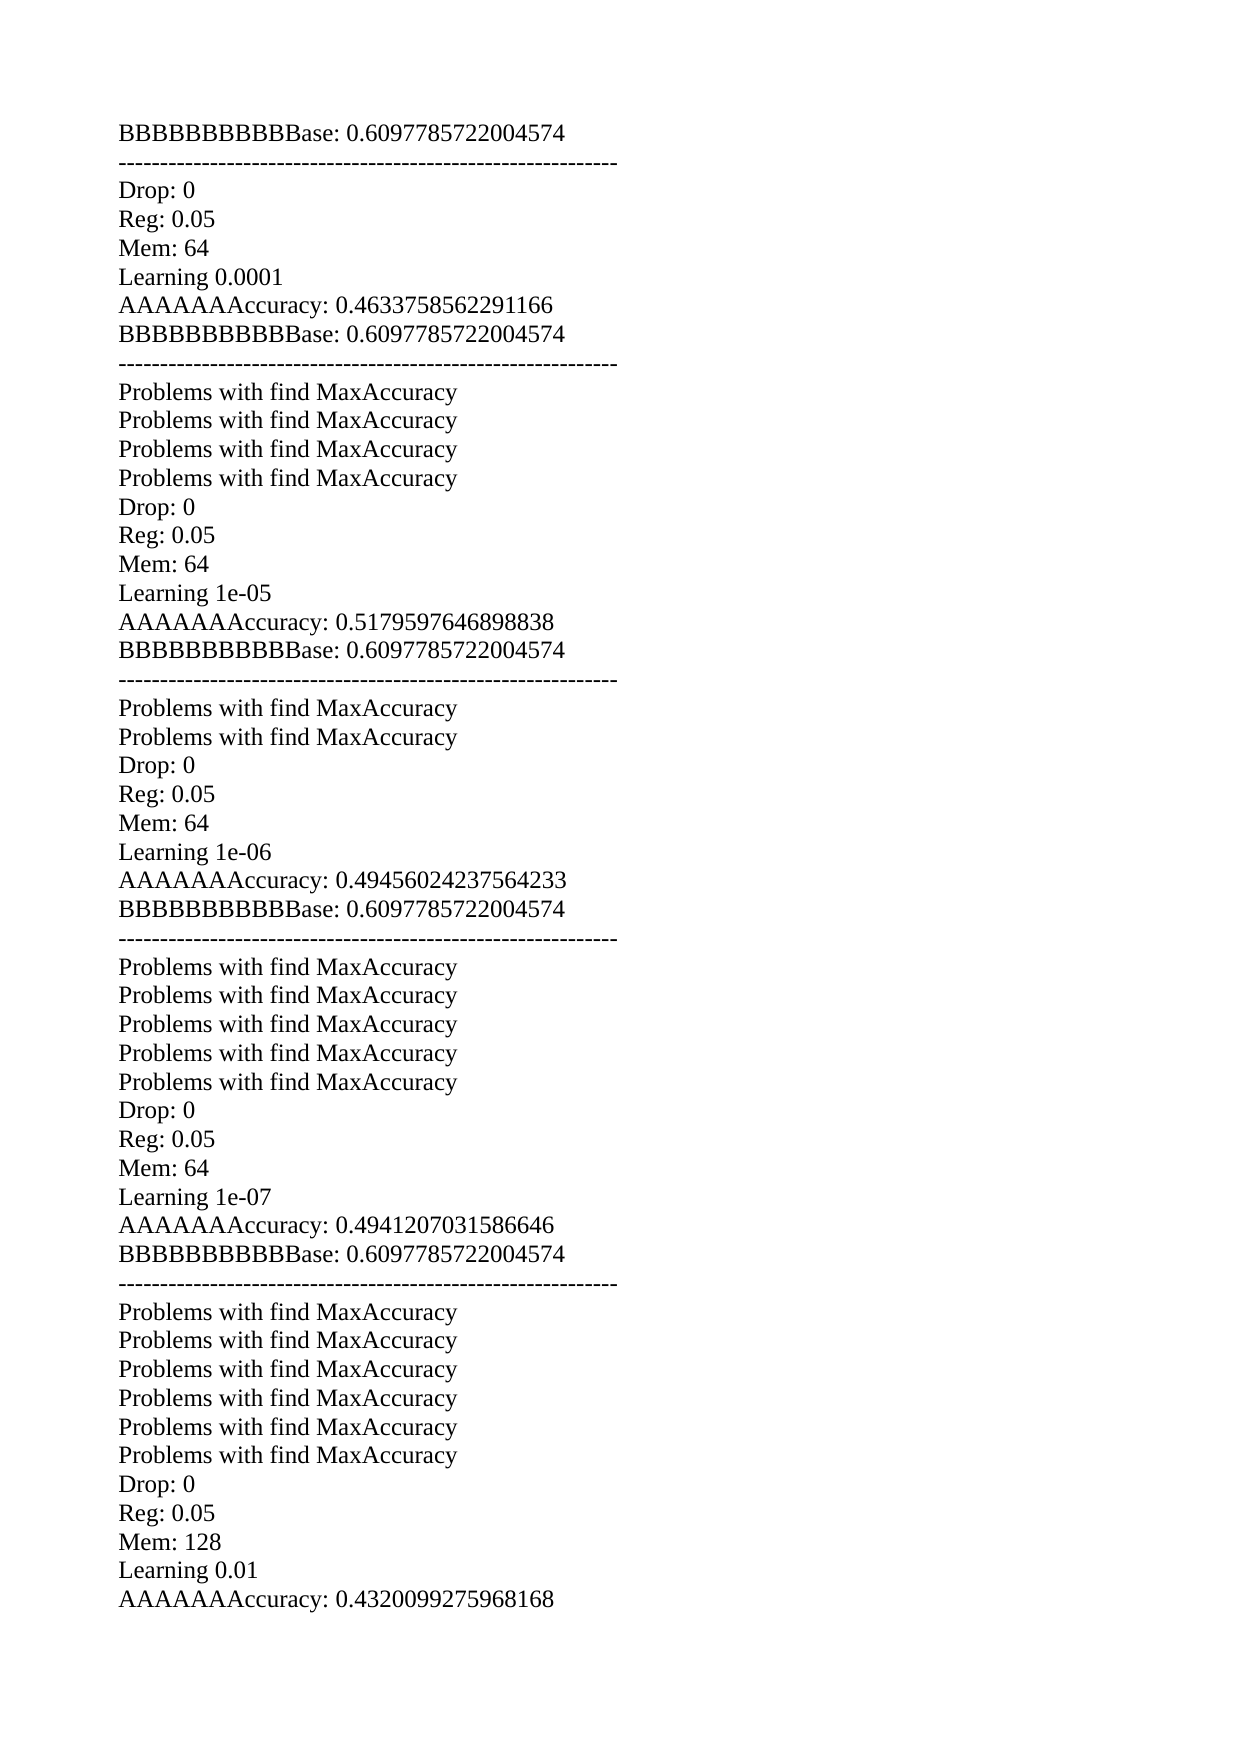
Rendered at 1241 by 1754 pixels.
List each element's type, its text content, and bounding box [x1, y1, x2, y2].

text Problems with find MaxAccuracy [118, 377, 1122, 406]
text ------------------------------------------------------------ [118, 348, 1122, 377]
text Problems with find MaxAccuracy [118, 1383, 1122, 1412]
text Problems with find MaxAccuracy [118, 1326, 1122, 1354]
text ------------------------------------------------------------ [118, 664, 1122, 693]
text Mem: 64 [118, 233, 1122, 262]
text BBBBBBBBBBBase: 0.6097785722004574 [118, 636, 1122, 664]
text Learning 1e-06 [118, 837, 1122, 866]
text Drop: 0 [118, 1469, 1122, 1498]
text Problems with find MaxAccuracy [118, 463, 1122, 492]
text Problems with find MaxAccuracy [118, 1354, 1122, 1383]
text Reg: 0.05 [118, 1124, 1122, 1153]
text ------------------------------------------------------------ [118, 923, 1122, 952]
text Learning 1e-07 [118, 1182, 1122, 1211]
text Problems with find MaxAccuracy [118, 1009, 1122, 1038]
text Problems with find MaxAccuracy [118, 406, 1122, 434]
text BBBBBBBBBBBase: 0.6097785722004574 [118, 894, 1122, 923]
text ------------------------------------------------------------ [118, 1268, 1122, 1297]
text AAAAAAAccuracy: 0.4320099275968168 [118, 1584, 1122, 1613]
text Drop: 0 [118, 176, 1122, 204]
text Reg: 0.05 [118, 204, 1122, 233]
text Mem: 128 [118, 1527, 1122, 1556]
text BBBBBBBBBBBase: 0.6097785722004574 [118, 319, 1122, 348]
text Drop: 0 [118, 492, 1122, 521]
text AAAAAAAccuracy: 0.5179597646898838 [118, 607, 1122, 636]
text Mem: 64 [118, 808, 1122, 837]
text AAAAAAAccuracy: 0.49456024237564233 [118, 866, 1122, 894]
text Problems with find MaxAccuracy [118, 1441, 1122, 1469]
text Problems with find MaxAccuracy [118, 1038, 1122, 1067]
text Problems with find MaxAccuracy [118, 1412, 1122, 1441]
text Problems with find MaxAccuracy [118, 952, 1122, 981]
text Drop: 0 [118, 751, 1122, 779]
text AAAAAAAccuracy: 0.4941207031586646 [118, 1211, 1122, 1239]
text AAAAAAAccuracy: 0.4633758562291166 [118, 291, 1122, 319]
text Problems with find MaxAccuracy [118, 693, 1122, 722]
text Reg: 0.05 [118, 521, 1122, 549]
text Learning 1e-05 [118, 578, 1122, 607]
text Problems with find MaxAccuracy [118, 981, 1122, 1009]
text Reg: 0.05 [118, 1498, 1122, 1527]
text Mem: 64 [118, 549, 1122, 578]
text Mem: 64 [118, 1153, 1122, 1182]
text Problems with find MaxAccuracy [118, 434, 1122, 463]
text Problems with find MaxAccuracy [118, 1297, 1122, 1326]
text Learning 0.0001 [118, 262, 1122, 291]
text Drop: 0 [118, 1096, 1122, 1124]
text BBBBBBBBBBBase: 0.6097785722004574 [118, 118, 1122, 147]
text ------------------------------------------------------------ [118, 147, 1122, 176]
text Problems with find MaxAccuracy [118, 722, 1122, 751]
text Problems with find MaxAccuracy [118, 1067, 1122, 1096]
text Learning 0.01 [118, 1556, 1122, 1584]
text Reg: 0.05 [118, 779, 1122, 808]
text BBBBBBBBBBBase: 0.6097785722004574 [118, 1239, 1122, 1268]
